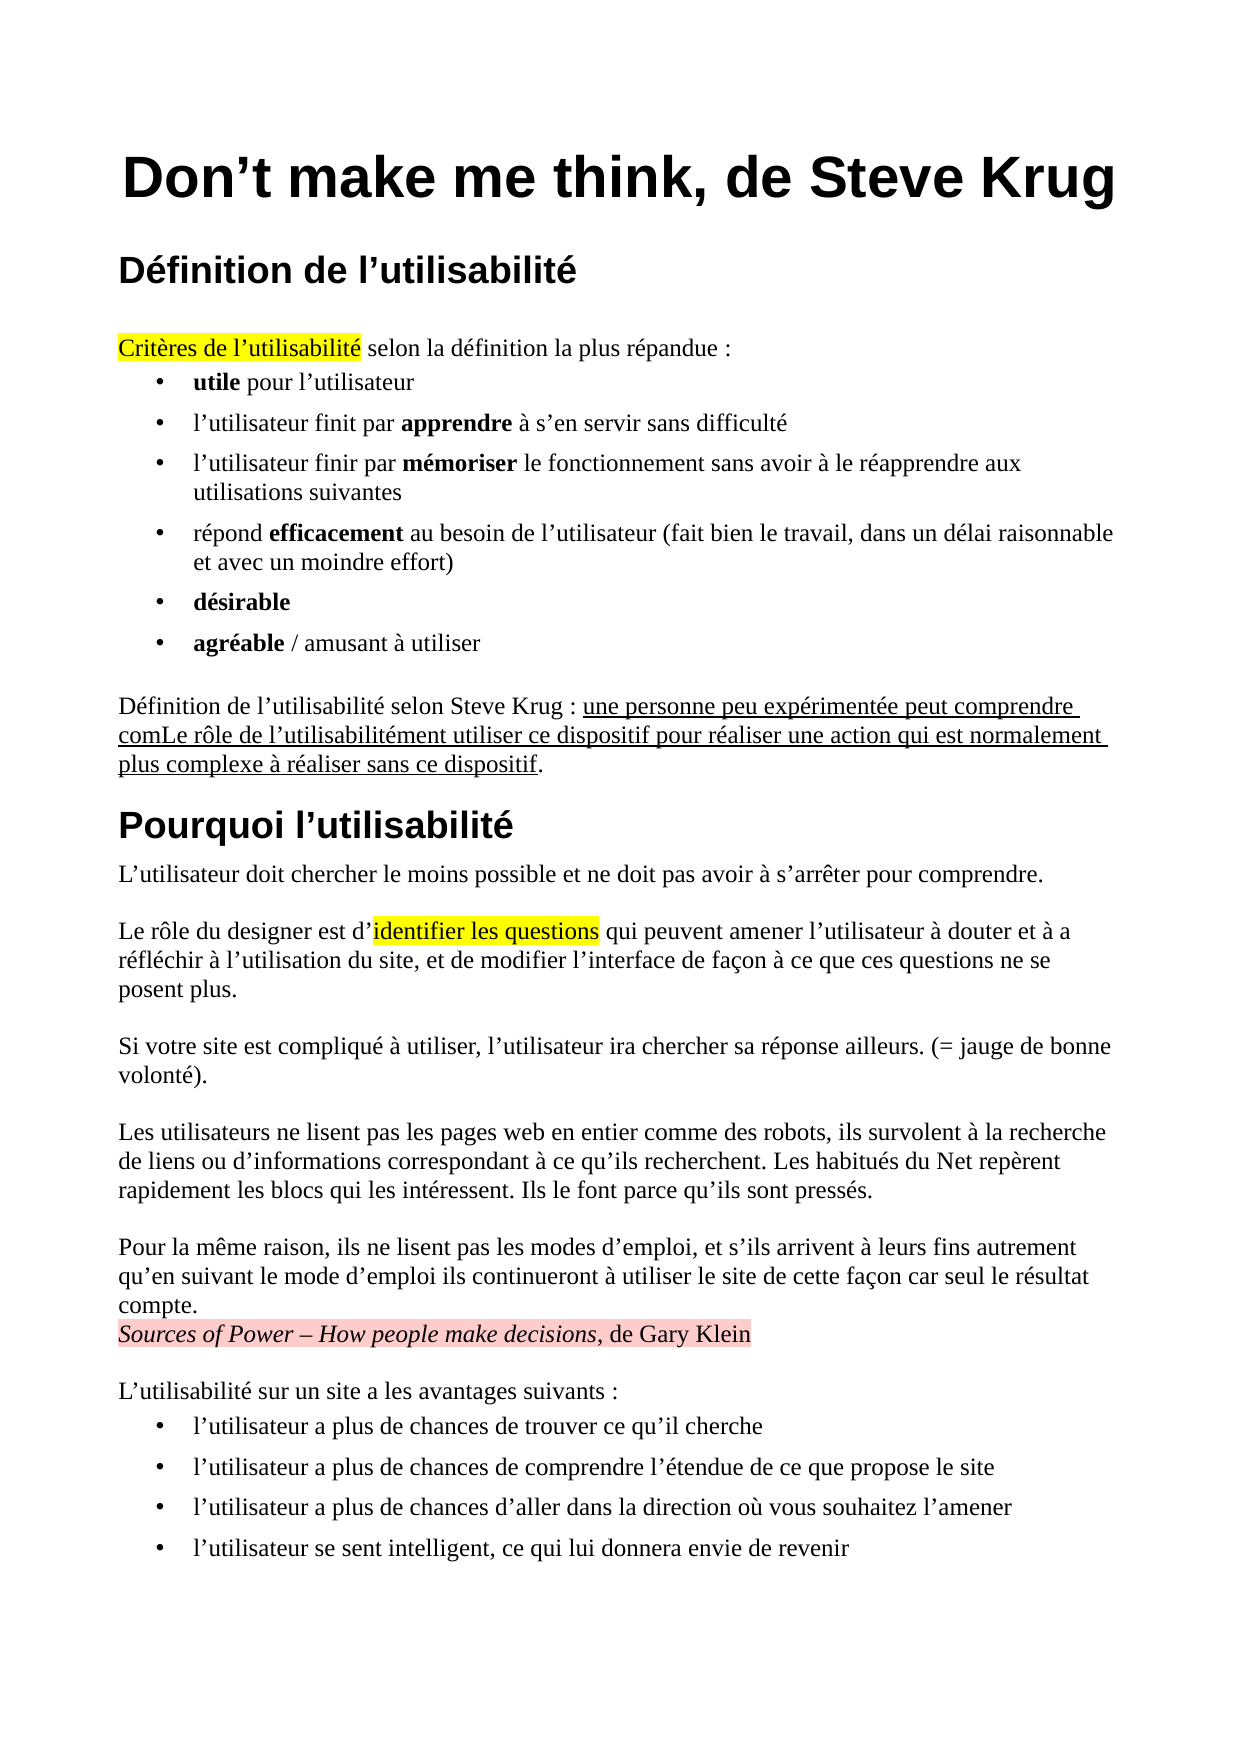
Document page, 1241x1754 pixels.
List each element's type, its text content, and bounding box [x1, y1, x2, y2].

text Si votre site est compliqué à utiliser, l’utilisateur ira chercher sa réponse ailleurs. (= jauge de bonne volonté). [118, 1031, 1122, 1089]
list l’utilisateur a plus de chances de trouver ce qu’il cherche [156, 1411, 1122, 1440]
text Définition de l’utilisabilité selon Steve Krug : une personne peu expérimentée peut comprendre comLe rôle de l’utilisabilitément utiliser ce dispositif pour réaliser une action qui est normalement plus complexe à réaliser sans ce dispositif. [118, 691, 1122, 778]
text Le rôle du designer est d’identifier les questions qui peuvent amener l’utilisateur à douter et à a réfléchir à l’utilisation du site, et de modifier l’interface de façon à ce que ces questions ne se posent plus. [118, 916, 1122, 1002]
subtitle Définition de l’utilisabilité [118, 248, 1122, 291]
title Don’t make me think, de Steve Krug [118, 143, 1122, 210]
list répond efficacement au besoin de l’utilisateur (fait bien le travail, dans un délai raisonnable et avec un moindre effort) [156, 518, 1122, 575]
list l’utilisateur se sent intelligent, ce qui lui donnera envie de revenir [156, 1533, 1122, 1562]
subtitle Pourquoi l’utilisabilité [118, 803, 1122, 846]
text Pour la même raison, ils ne lisent pas les modes d’emploi, et s’ils arrivent à leurs fins autrement qu’en suivant le mode d’emploi ils continueront à utiliser le site de cette façon car seul le résultat compte. Sources of Power – How people make decisions, de Gary Klein [118, 1232, 1122, 1347]
list désirable [156, 587, 1122, 616]
text Les utilisateurs ne lisent pas les pages web en entier comme des robots, ils survolent à la recherche de liens ou d’informations correspondant à ce qu’ils recherchent. Les habitués du Net repèrent rapidement les blocs qui les intéressent. Ils le font parce qu’ils sont pressés. [118, 1117, 1122, 1204]
list utile pour l’utilisateur [156, 367, 1122, 396]
text L’utilisateur doit chercher le moins possible et ne doit pas avoir à s’arrêter pour comprendre. [118, 859, 1122, 887]
list l’utilisateur a plus de chances d’aller dans la direction où vous souhaitez l’amener [156, 1492, 1122, 1521]
text Critères de l’utilisabilité selon la définition la plus répandue : [118, 333, 1122, 361]
list l’utilisateur finir par mémoriser le fonctionnement sans avoir à le réapprendre aux utilisations suivantes [156, 448, 1122, 506]
list l’utilisateur finit par apprendre à s’en servir sans difficulté [156, 408, 1122, 437]
text L’utilisabilité sur un site a les avantages suivants : [118, 1376, 1122, 1405]
list agréable / amusant à utiliser [156, 628, 1122, 657]
list l’utilisateur a plus de chances de comprendre l’étendue de ce que propose le site [156, 1452, 1122, 1480]
